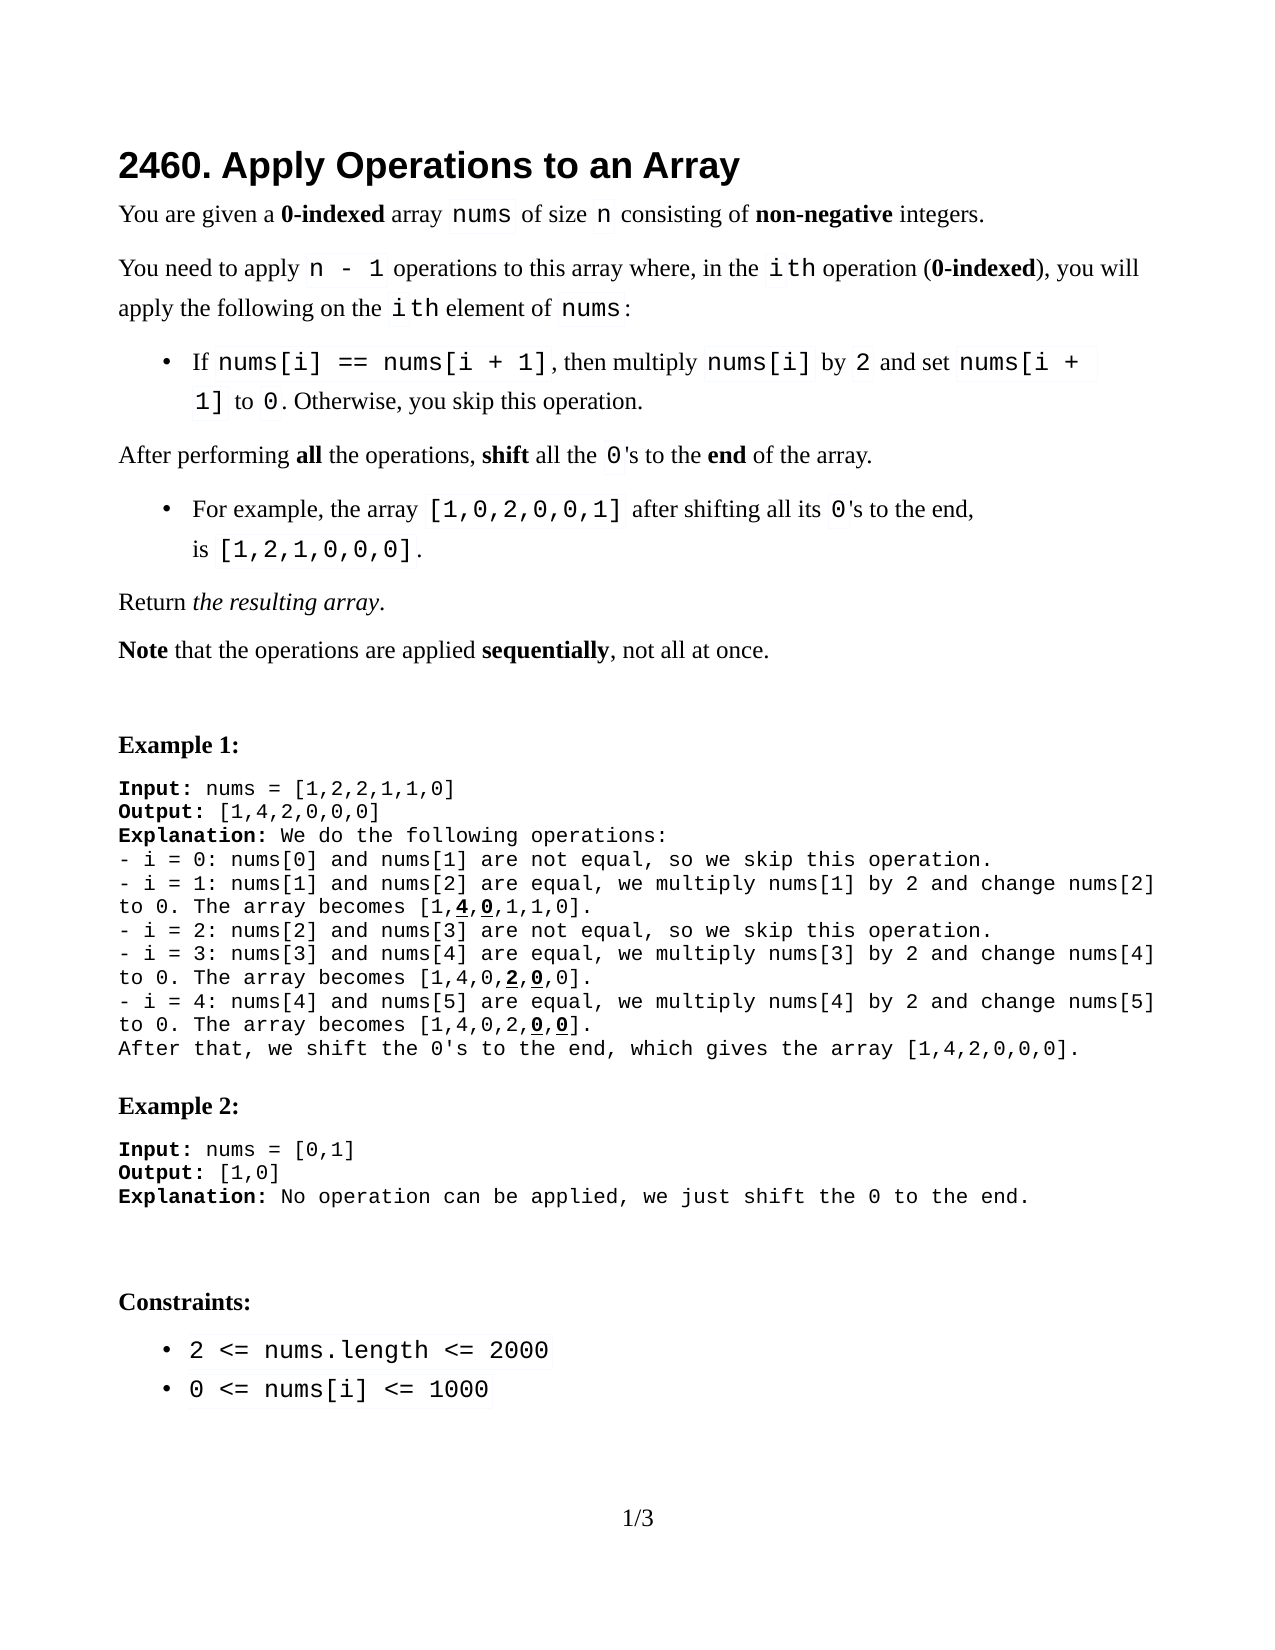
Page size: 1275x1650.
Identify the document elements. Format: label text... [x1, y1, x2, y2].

text - i = 2: nums[2] and nums[3] are not equal, so we skip this operation. [118, 920, 1157, 943]
text You need to apply n - 1 operations to this array where, in the ith operation (0-indexed), you will apply the following on the ith element of nums: [118, 253, 1157, 327]
text Explanation: We do the following operations: [118, 825, 1157, 849]
text - i = 3: nums[3] and nums[4] are equal, we multiply nums[3] by 2 and change nums[4] to 0. The array becomes [1,4,0,2,0,0]. [118, 943, 1157, 991]
text consisting of non-negative integers. [615, 199, 1157, 233]
text - i = 0: nums[0] and nums[1] are not equal, so we skip this operation. [118, 849, 1157, 872]
list [493, 1374, 1157, 1408]
text 's to the end of the array. [625, 440, 1157, 474]
text Example 1: [118, 730, 1157, 759]
text Constraints: [118, 1287, 1157, 1316]
text Input: nums = [1,2,2,1,1,0] [118, 778, 1157, 802]
list 2 <= nums.length <= 2000 [162, 1334, 552, 1369]
text You are given a 0-indexed array [118, 199, 449, 233]
text Return the resulting array. [118, 587, 1157, 616]
text Example 2: [118, 1091, 1157, 1120]
text 0 [605, 441, 624, 474]
text nums [450, 200, 515, 233]
text After performing all the operations, shift all the [118, 440, 604, 474]
text Input: nums = [0,1] [118, 1139, 1157, 1162]
text Note that the operations are applied sequentially, not all at once. [118, 635, 1157, 664]
list 0 <= nums[i] <= 1000 [162, 1374, 492, 1408]
list If nums[i] == nums[i + 1], then multiply nums[i] by 2 and set nums[i + 1] to 0. Otherwise, you skip this operation. [162, 346, 1157, 420]
text of size [516, 199, 593, 233]
text After that, we shift the 0's to the end, which gives the array [1,4,2,0,0,0]. [118, 1038, 1157, 1062]
list For example, the array [1,0,2,0,0,1] after shifting all its 0's to the end, is [1,2,1,0,0,0]. [162, 494, 1157, 568]
text - i = 4: nums[4] and nums[5] are equal, we multiply nums[4] by 2 and change nums[5] to 0. The array becomes [1,4,0,2,0,0]. [118, 991, 1157, 1038]
text Output: [1,0] [118, 1162, 1157, 1186]
subtitle 2460. Apply Operations to an Array [118, 143, 1157, 186]
text Output: [1,4,2,0,0,0] [118, 802, 1157, 825]
list [553, 1334, 1157, 1369]
text n [594, 200, 614, 233]
text Explanation: No operation can be applied, we just shift the 0 to the end. [118, 1186, 1157, 1210]
text - i = 1: nums[1] and nums[2] are equal, we multiply nums[1] by 2 and change nums[2] to 0. The array becomes [1,4,0,1,1,0]. [118, 872, 1157, 920]
